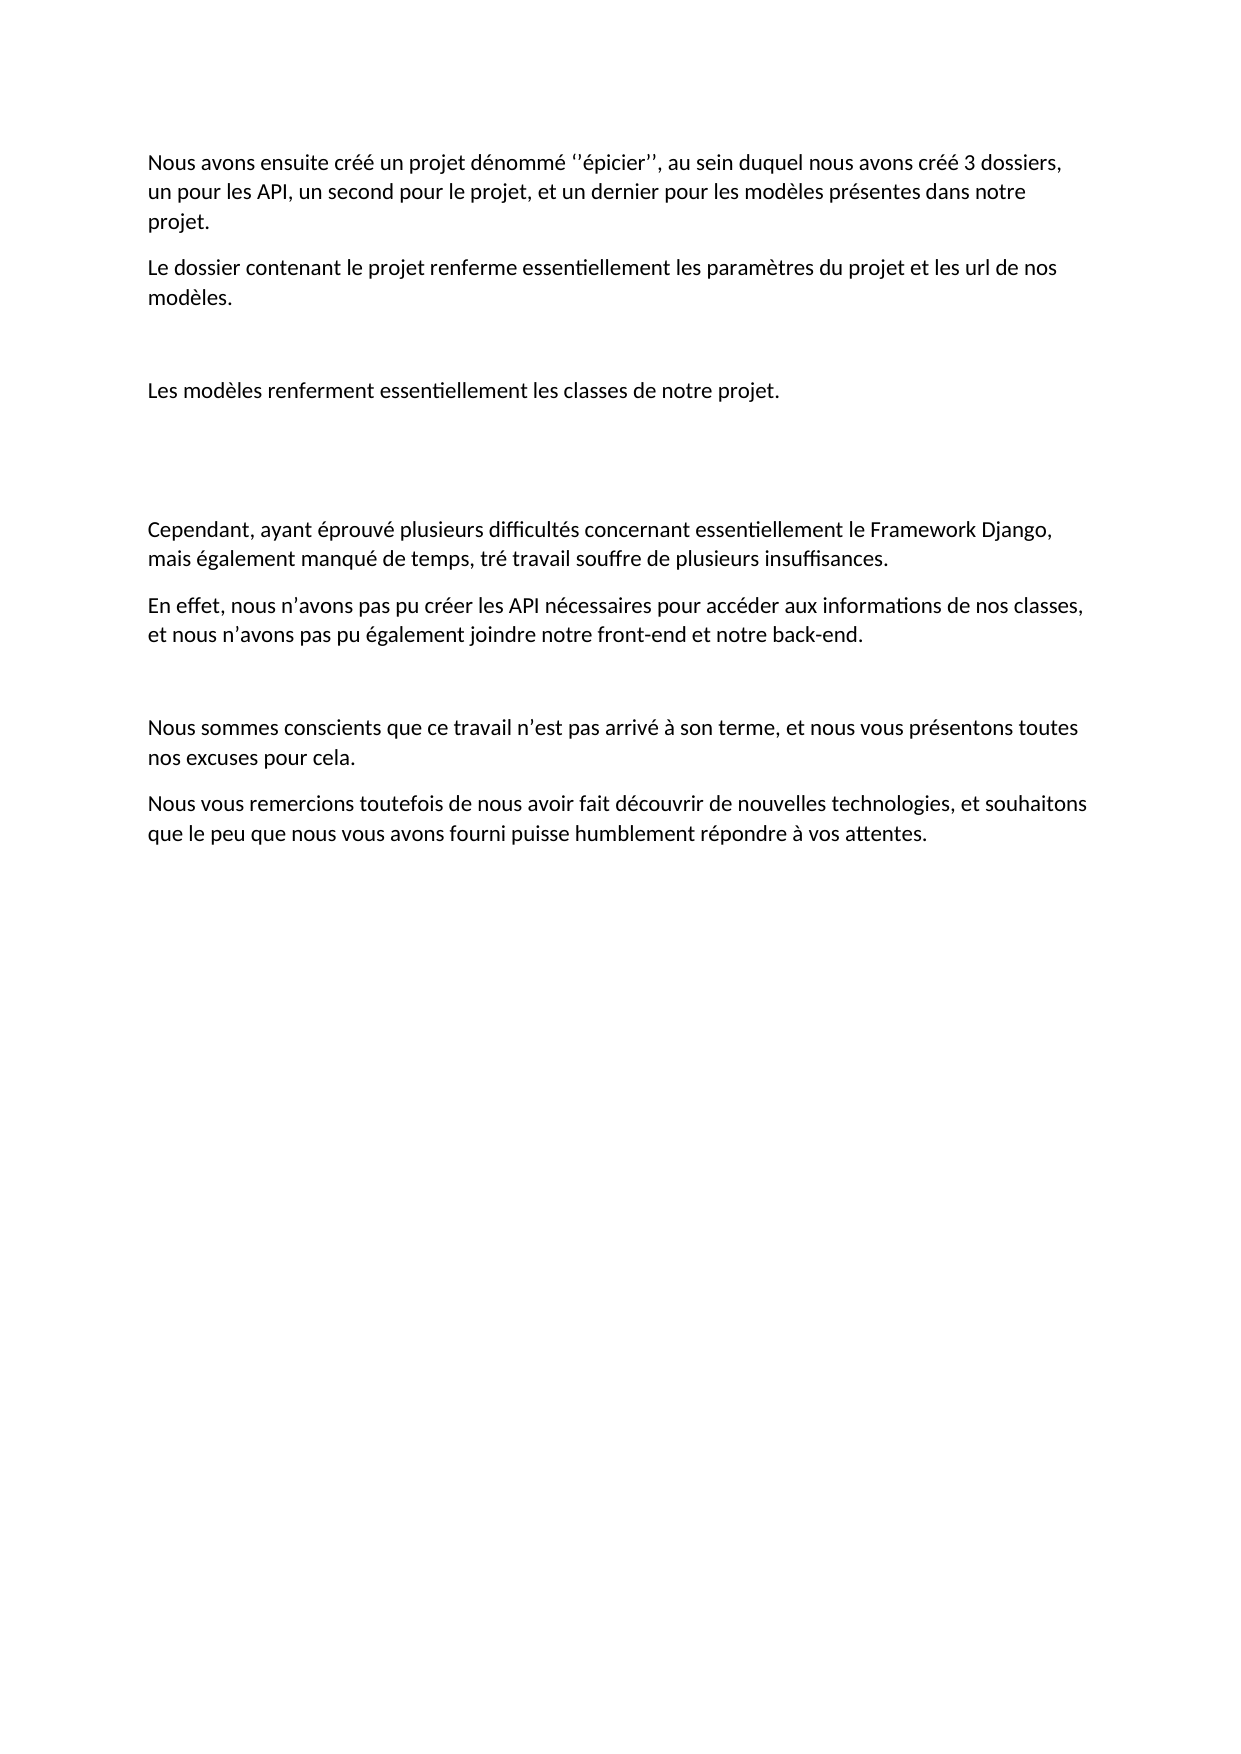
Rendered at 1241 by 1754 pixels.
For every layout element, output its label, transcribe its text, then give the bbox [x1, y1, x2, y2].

text Le dossier contenant le projet renferme essentiellement les paramètres du projet et les url de nos modèles. [148, 253, 1093, 311]
text Les modèles renferment essentiellement les classes de notre projet. [148, 376, 1093, 404]
text En effet, nous n’avons pas pu créer les API nécessaires pour accéder aux informations de nos classes, et nous n’avons pas pu également joindre notre front-end et notre back-end. [148, 591, 1093, 648]
text Nous avons ensuite créé un projet dénommé ‘’épicier’’, au sein duquel nous avons créé 3 dossiers, un pour les API, un second pour le projet, et un dernier pour les modèles présentes dans notre projet. [148, 148, 1093, 235]
text Cependant, ayant éprouvé plusieurs difficultés concernant essentiellement le Framework Django, mais également manqué de temps, tré travail souffre de plusieurs insuffisances. [148, 515, 1093, 572]
text Nous vous remercions toutefois de nous avoir fait découvrir de nouvelles technologies, et souhaitons que le peu que nous vous avons fourni puisse humblement répondre à vos attentes. [148, 789, 1093, 847]
text Nous sommes conscients que ce travail n’est pas arrivé à son terme, et nous vous présentons toutes nos excuses pour cela. [148, 713, 1093, 771]
